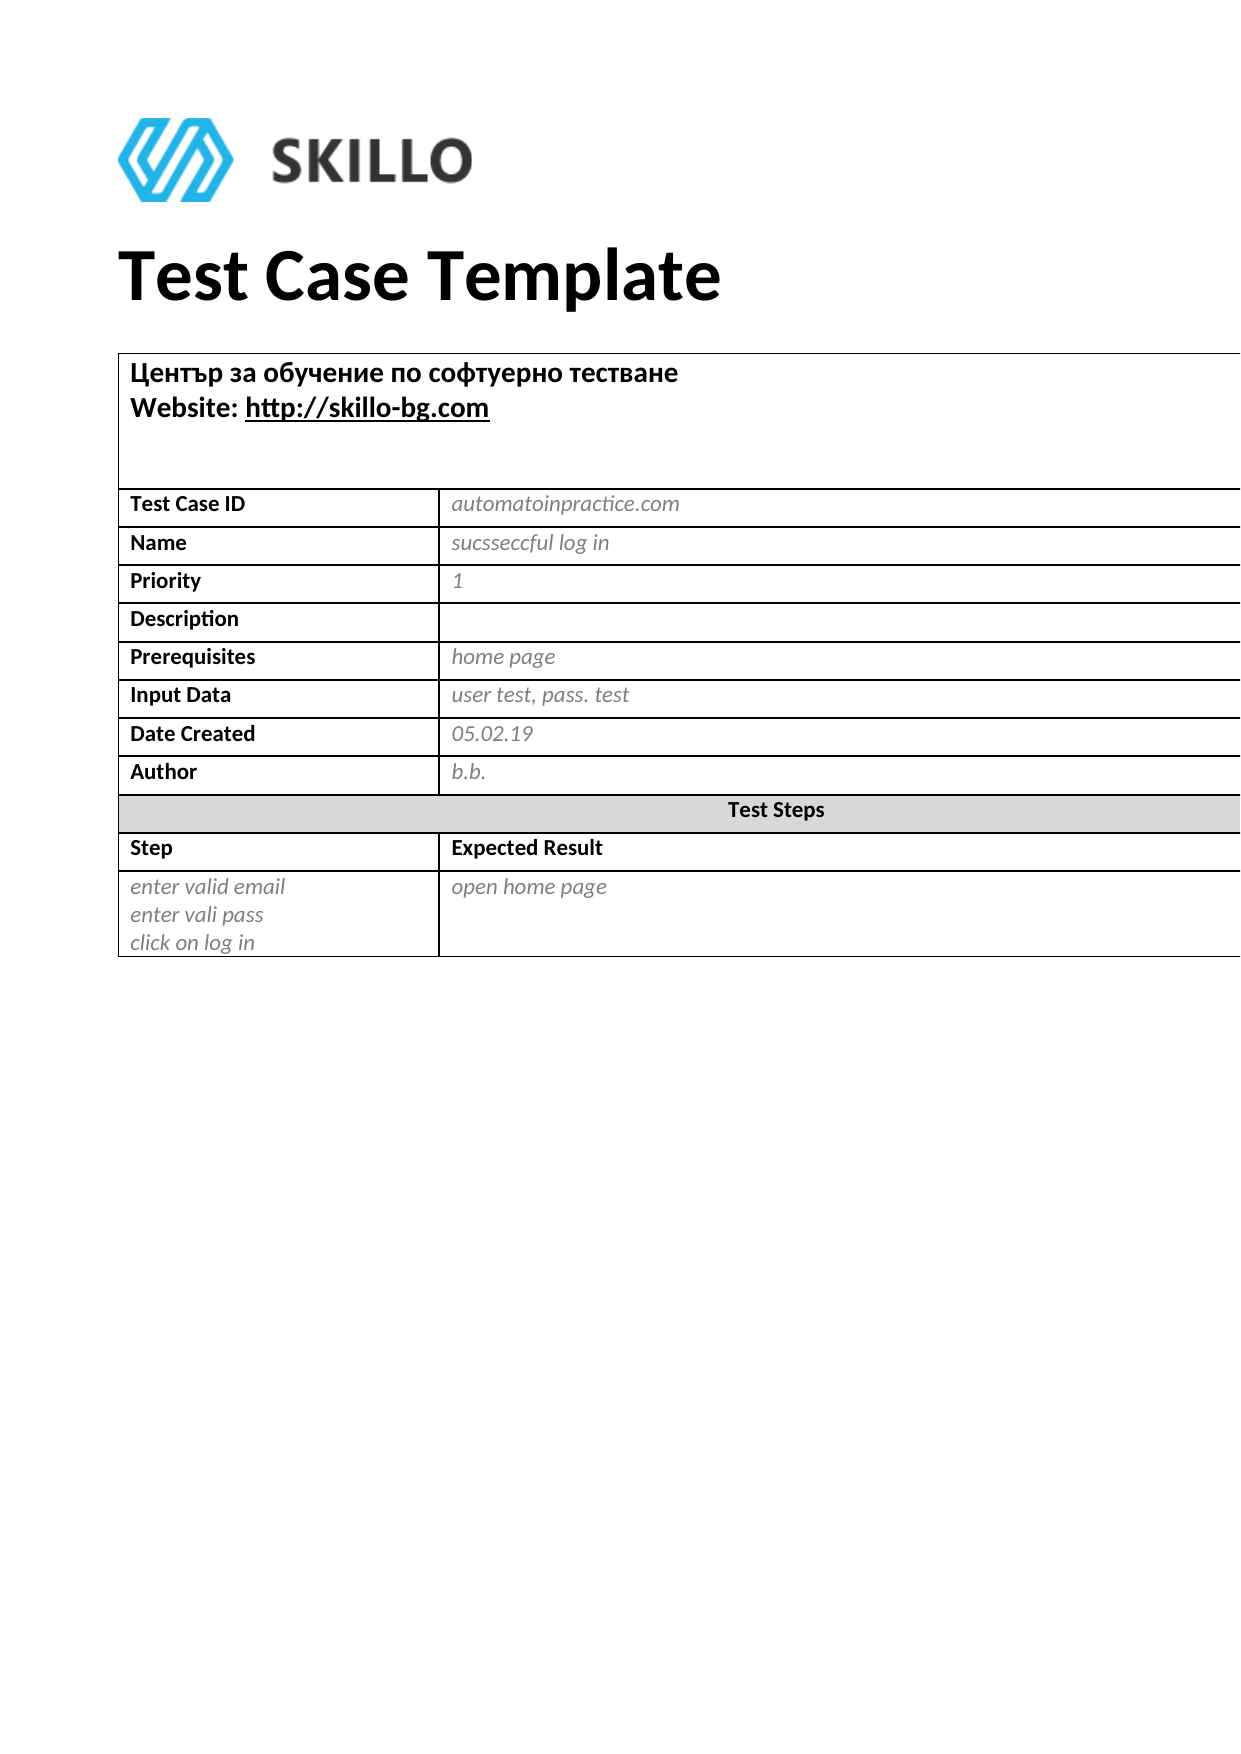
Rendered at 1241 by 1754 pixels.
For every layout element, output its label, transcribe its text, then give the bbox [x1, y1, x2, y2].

table_cell 05.02.19 [440, 719, 1240, 755]
text Test Case Template [118, 227, 1122, 319]
table_cell sucsseccful log in [440, 528, 1240, 564]
table_header Център за обучение по софтуерно тестване Website: http://skillo-bg.com [119, 354, 1240, 488]
table_cell b.b. [440, 757, 1240, 794]
table_cell Input Data [119, 681, 438, 717]
table_cell Name [119, 528, 438, 564]
table_cell Step [119, 834, 438, 870]
table_cell open home page [440, 872, 1240, 956]
table_cell automatoinpractice.com [440, 490, 1240, 526]
table_cell Author [119, 757, 438, 794]
table_cell Test Case ID [119, 490, 438, 526]
table_cell Prerequisites [119, 643, 438, 679]
table_cell Test Steps [119, 796, 1240, 832]
table_cell [440, 604, 1240, 641]
table_cell home page [440, 643, 1240, 679]
table_cell Description [119, 604, 438, 641]
table_cell Date Created [119, 719, 438, 755]
table_cell enter valid email enter vali pass click on log in [119, 872, 438, 956]
table_cell user test, pass. test [440, 681, 1240, 717]
table_cell Expected Result [440, 834, 1240, 870]
table_cell 1 [440, 566, 1240, 602]
table_cell Priority [119, 566, 438, 602]
